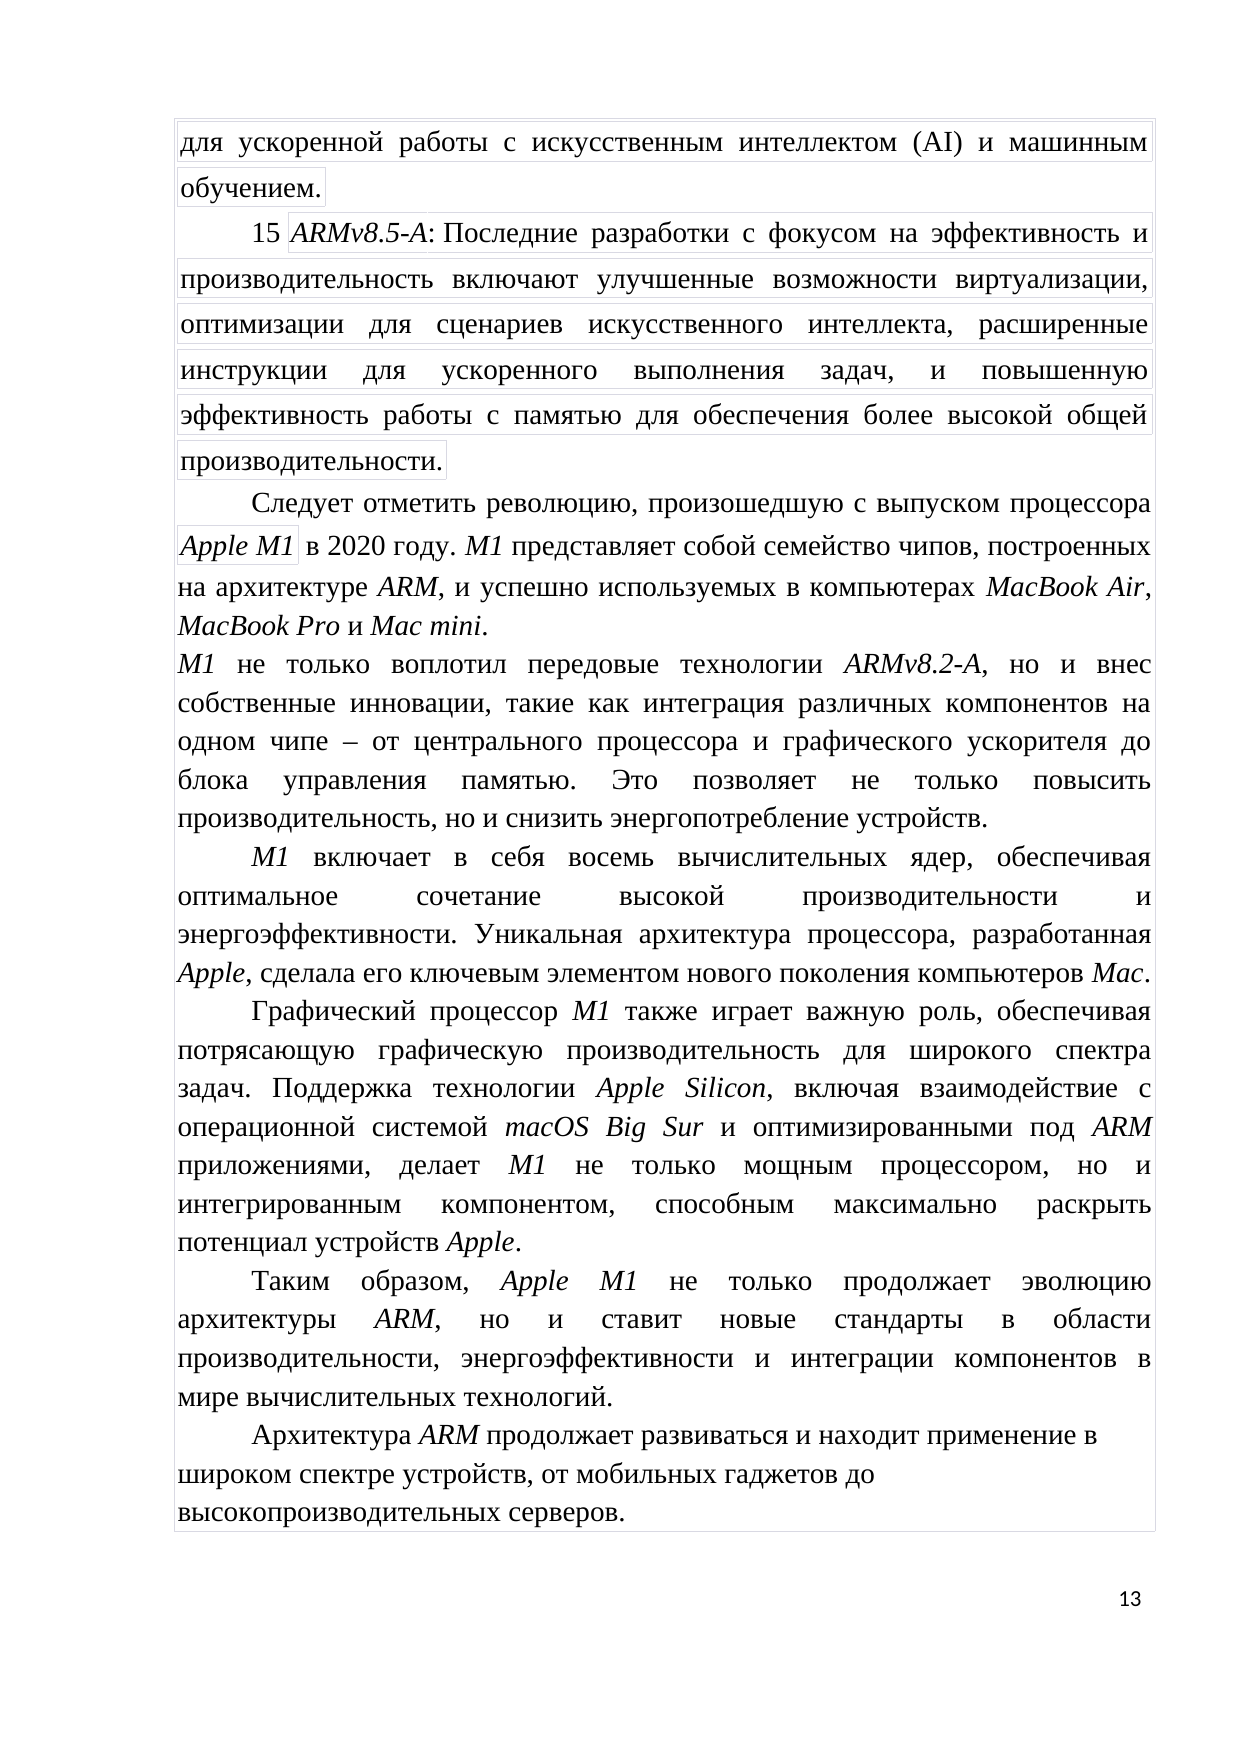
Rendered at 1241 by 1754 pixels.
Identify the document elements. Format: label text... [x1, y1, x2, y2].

text Графический процессор M1 также играет важную роль, обеспечивая потрясающую графическую производительность для широкого спектра задач. Поддержка технологии Apple Silicon, включая взаимодействие с операционной системой macOS Big Sur и оптимизированными под ARM приложениями, делает M1 не только мощным процессором, но и интегрированным компонентом, способным максимально раскрыть потенциал устройств Apple. [175, 990, 1155, 1258]
text Следует отметить революцию, произошедшую с выпуском процессора Apple M1 в 2020 году. M1 представляет собой семейство чипов, построенных на архитектуре ARM, и успешно используемых в компьютерах MacBook Air, MacBook Pro и Mac mini. [175, 482, 1155, 641]
text M1 не только воплотил передовые технологии ARMv8.2-A, но и внес собственные инновации, такие как интеграция различных компонентов на одном чипе – от центрального процессора и графического ускорителя до блока управления памятью. Это позволяет не только повысить производительность, но и снизить энергопотребление устройств. [175, 643, 1155, 834]
text для ускоренной работы с искусственным интеллектом (AI) и машинным обучением. [175, 119, 1155, 206]
text Архитектура ARM продолжает развиваться и находит применение в широком спектре устройств, от мобильных гаджетов до высокопроизводительных серверов. [175, 1414, 1155, 1531]
text Таким образом, Apple M1 не только продолжает эволюцию архитектуры ARM, но и ставит новые стандарты в области производительности, энергоэффективности и интеграции компонентов в мире вычислительных технологий. [175, 1260, 1155, 1412]
text 15 ARMv8.5-A: Последние разработки с фокусом на эффективность и производительность включают улучшенные возможности виртуализации, оптимизации для сценариев искусственного интеллекта, расширенные инструкции для ускоренного выполнения задач, и повышенную эффективность работы с памятью для обеспечения более высокой общей производительности. [175, 209, 1155, 479]
text M1 включает в себя восемь вычислительных ядер, обеспечивая оптимальное сочетание высокой производительности и энергоэффективности. Уникальная архитектура процессора, разработанная Apple, сделала его ключевым элементом нового поколения компьютеров Mac. [175, 836, 1155, 988]
